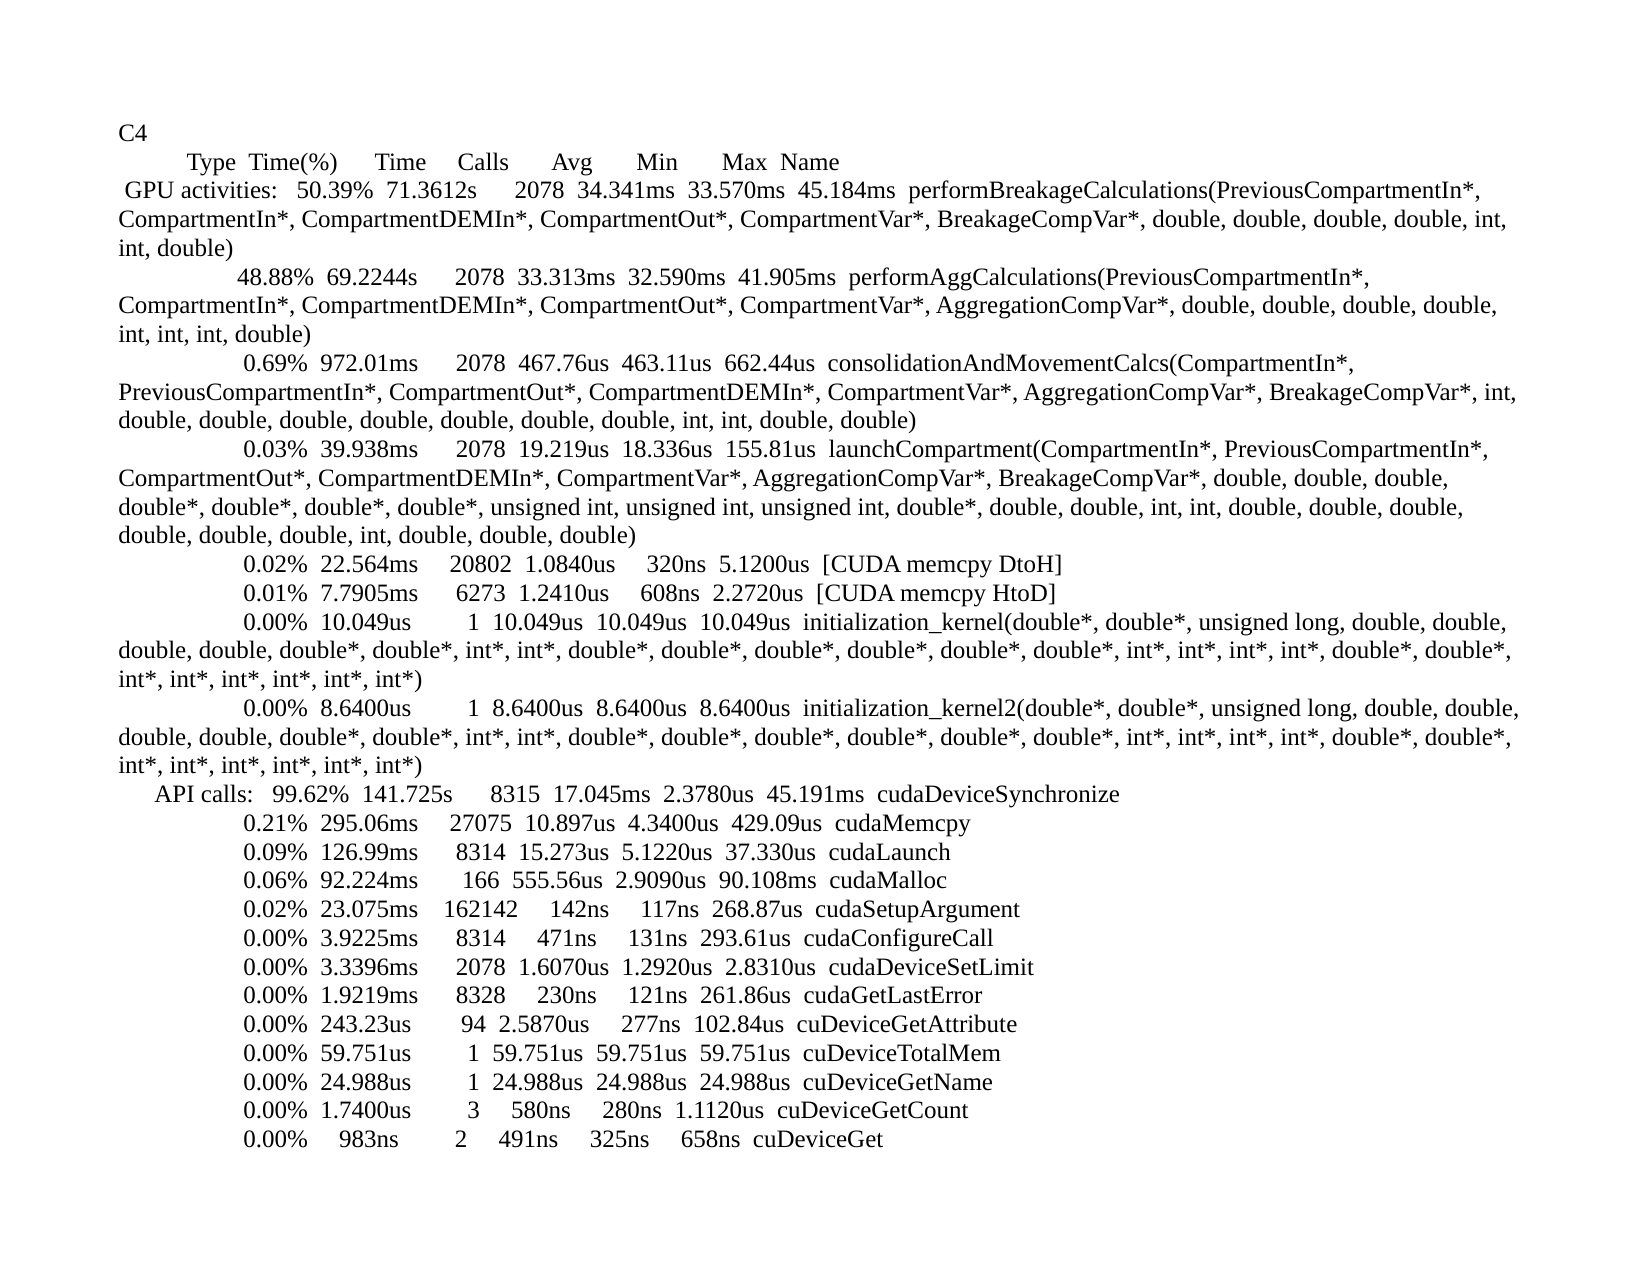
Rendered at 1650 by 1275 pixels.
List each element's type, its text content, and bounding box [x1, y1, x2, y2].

text 0.00% 59.751us 1 59.751us 59.751us 59.751us cuDeviceTotalMem [118, 1038, 1532, 1067]
text 0.09% 126.99ms 8314 15.273us 5.1220us 37.330us cudaLaunch [118, 837, 1532, 866]
text 0.03% 39.938ms 2078 19.219us 18.336us 155.81us launchCompartment(CompartmentIn*, PreviousCompartmentIn*, CompartmentOut*, CompartmentDEMIn*, CompartmentVar*, AggregationCompVar*, BreakageCompVar*, double, double, double, double*, double*, double*, double*, unsigned int, unsigned int, unsigned int, double*, double, double, int, int, double, double, double, double, double, double, int, double, double, double) [118, 434, 1532, 549]
text 0.00% 1.7400us 3 580ns 280ns 1.1120us cuDeviceGetCount [118, 1096, 1532, 1124]
text 0.02% 22.564ms 20802 1.0840us 320ns 5.1200us [CUDA memcpy DtoH] [118, 549, 1532, 578]
text 0.00% 10.049us 1 10.049us 10.049us 10.049us initialization_kernel(double*, double*, unsigned long, double, double, double, double, double*, double*, int*, int*, double*, double*, double*, double*, double*, double*, int*, int*, int*, int*, double*, double*, int*, int*, int*, int*, int*, int*) [118, 607, 1532, 693]
text C4 [118, 118, 1532, 147]
text 0.01% 7.7905ms 6273 1.2410us 608ns 2.2720us [CUDA memcpy HtoD] [118, 578, 1532, 607]
text API calls: 99.62% 141.725s 8315 17.045ms 2.3780us 45.191ms cudaDeviceSynchronize [118, 779, 1532, 808]
text 0.00% 983ns 2 491ns 325ns 658ns cuDeviceGet [118, 1124, 1532, 1153]
text 0.00% 3.9225ms 8314 471ns 131ns 293.61us cudaConfigureCall [118, 923, 1532, 952]
text 48.88% 69.2244s 2078 33.313ms 32.590ms 41.905ms performAggCalculations(PreviousCompartmentIn*, CompartmentIn*, CompartmentDEMIn*, CompartmentOut*, CompartmentVar*, AggregationCompVar*, double, double, double, double, int, int, int, double) [118, 262, 1532, 348]
text 0.00% 8.6400us 1 8.6400us 8.6400us 8.6400us initialization_kernel2(double*, double*, unsigned long, double, double, double, double, double*, double*, int*, int*, double*, double*, double*, double*, double*, double*, int*, int*, int*, int*, double*, double*, int*, int*, int*, int*, int*, int*) [118, 693, 1532, 779]
text 0.00% 24.988us 1 24.988us 24.988us 24.988us cuDeviceGetName [118, 1067, 1532, 1096]
text 0.06% 92.224ms 166 555.56us 2.9090us 90.108ms cudaMalloc [118, 866, 1532, 894]
text Type Time(%) Time Calls Avg Min Max Name [118, 147, 1532, 176]
text 0.02% 23.075ms 162142 142ns 117ns 268.87us cudaSetupArgument [118, 894, 1532, 923]
text 0.00% 243.23us 94 2.5870us 277ns 102.84us cuDeviceGetAttribute [118, 1009, 1532, 1038]
text 0.00% 3.3396ms 2078 1.6070us 1.2920us 2.8310us cudaDeviceSetLimit [118, 952, 1532, 981]
text 0.21% 295.06ms 27075 10.897us 4.3400us 429.09us cudaMemcpy [118, 808, 1532, 837]
text GPU activities: 50.39% 71.3612s 2078 34.341ms 33.570ms 45.184ms performBreakageCalculations(PreviousCompartmentIn*, CompartmentIn*, CompartmentDEMIn*, CompartmentOut*, CompartmentVar*, BreakageCompVar*, double, double, double, double, int, int, double) [118, 176, 1532, 262]
text 0.69% 972.01ms 2078 467.76us 463.11us 662.44us consolidationAndMovementCalcs(CompartmentIn*, PreviousCompartmentIn*, CompartmentOut*, CompartmentDEMIn*, CompartmentVar*, AggregationCompVar*, BreakageCompVar*, int, double, double, double, double, double, double, double, int, int, double, double) [118, 348, 1532, 434]
text 0.00% 1.9219ms 8328 230ns 121ns 261.86us cudaGetLastError [118, 981, 1532, 1009]
